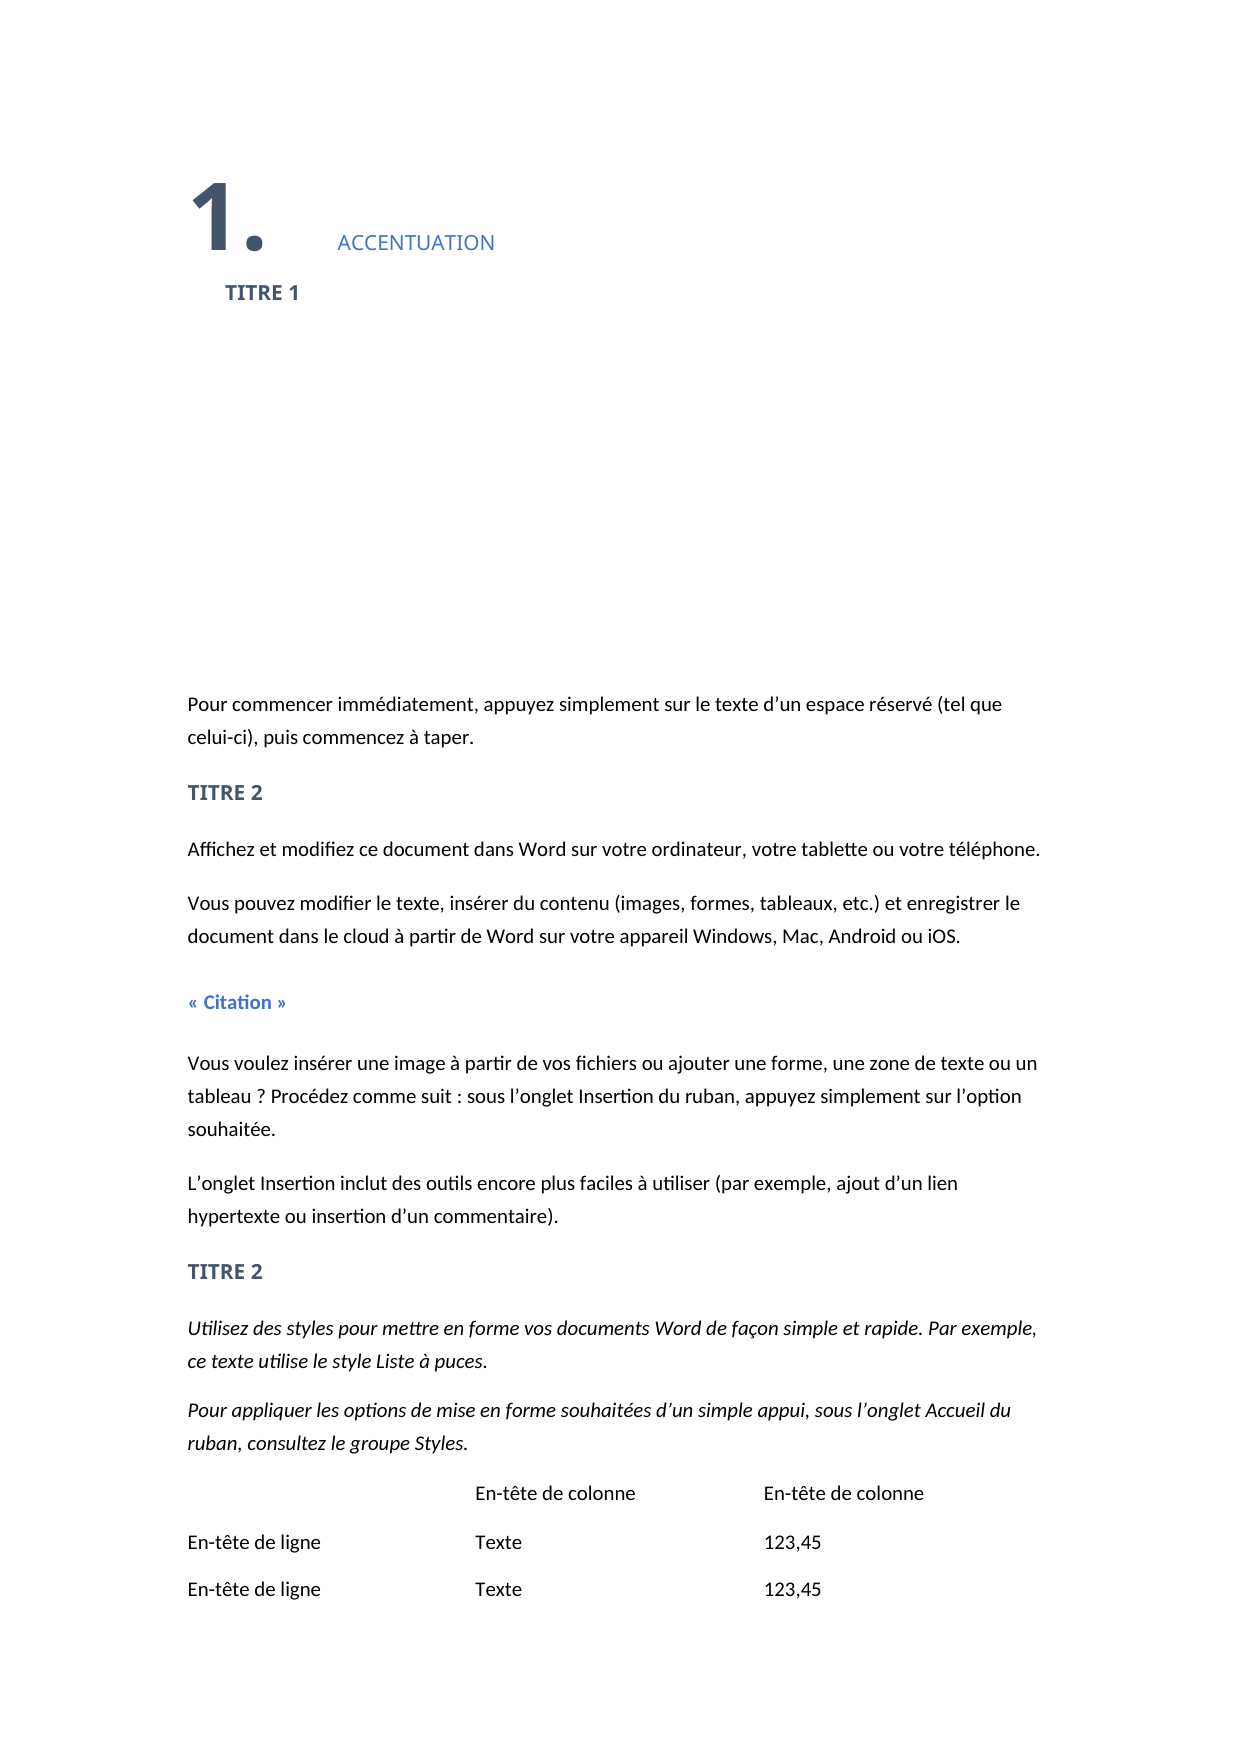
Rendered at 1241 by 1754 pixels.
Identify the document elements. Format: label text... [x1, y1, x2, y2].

table_cell [753, 1622, 1042, 1668]
list Utilisez des styles pour mettre en forme vos documents Word de façon simple et rapide. Par exemple, ce texte utilise le style Liste à puces. [187, 1315, 1053, 1373]
table_cell En-tête de ligne [176, 1530, 464, 1576]
list Pour appliquer les options de mise en forme souhaitées d’un simple appui, sous l’onglet Accueil du ruban, consultez le groupe Styles. [187, 1398, 1053, 1456]
text L’onglet Insertion inclut des outils encore plus faciles à utiliser (par exemple, ajout d’un lien hypertexte ou insertion d’un commentaire). [187, 1170, 1053, 1229]
subtitle Titre 2 [187, 1257, 1053, 1286]
table_header En-tête de colonne [753, 1480, 1042, 1529]
subtitle Titre 2 [187, 778, 1053, 807]
table_cell Texte [464, 1576, 752, 1622]
text Affichez et modifiez ce document dans Word sur votre ordinateur, votre tablette ou votre téléphone. [187, 836, 1053, 861]
text Vous voulez insérer une image à partir de vos fichiers ou ajouter une forme, une zone de texte ou un tableau ? Procédez comme suit : sous l’onglet Insertion du ruban, appuyez simplement sur l’option souhaitée. [187, 1051, 1053, 1142]
text Vous pouvez modifier le texte, insérer du contenu (images, formes, tableaux, etc.) et enregistrer le document dans le cloud à partir de Word sur votre appareil Windows, Mac, Android ou iOS. [187, 890, 1053, 948]
table_cell 123,45 [753, 1530, 1042, 1576]
table_cell 123,45 [753, 1576, 1042, 1622]
table_cell En-tête de ligne [176, 1576, 464, 1622]
table_cell [464, 1622, 752, 1668]
table_header En-tête de colonne [464, 1480, 752, 1529]
text « Citation » [187, 989, 1053, 1015]
subtitle Accentuation Titre 1 [187, 150, 1053, 306]
table_header [176, 1480, 464, 1529]
table_cell [176, 1622, 464, 1668]
table_cell Texte [464, 1530, 752, 1576]
text Pour commencer immédiatement, appuyez simplement sur le texte d’un espace réservé (tel que celui-ci), puis commencez à taper. [187, 692, 1053, 750]
